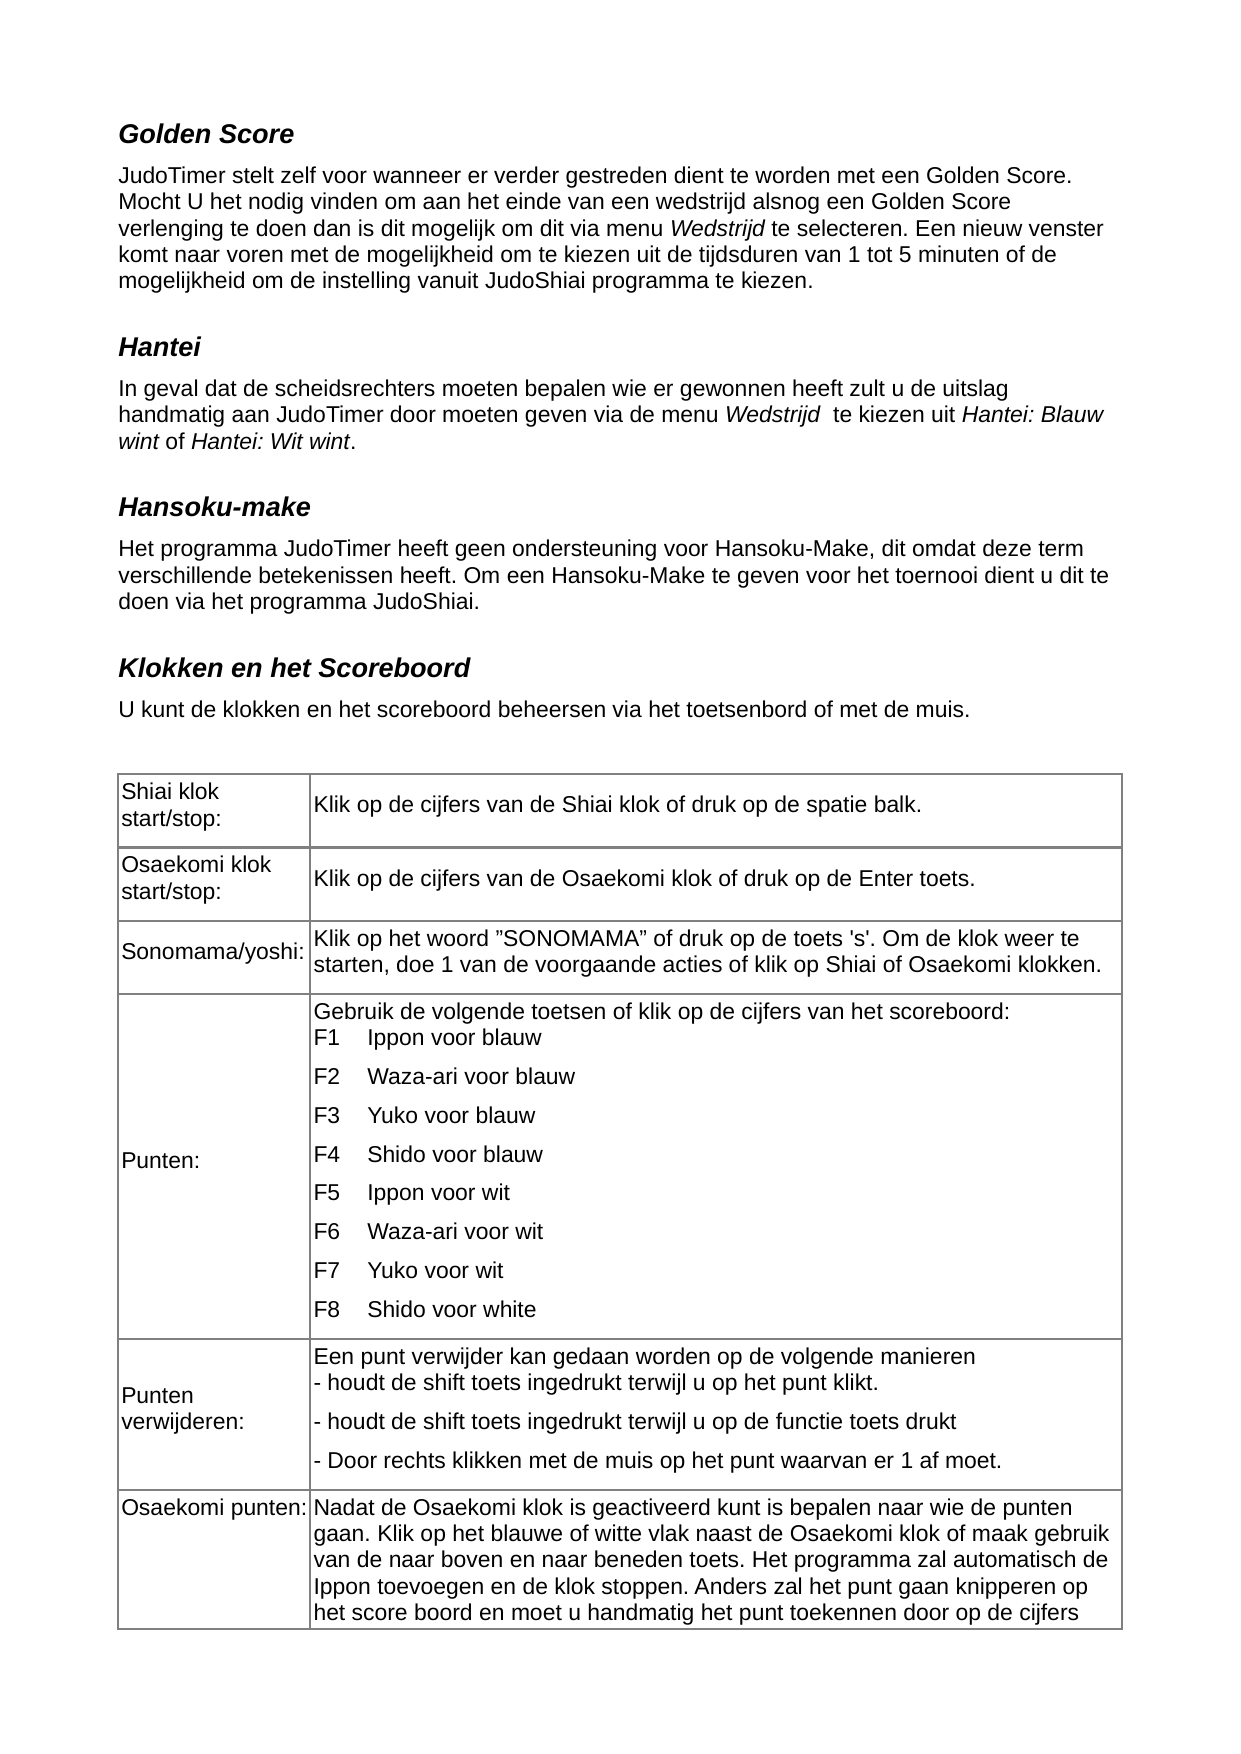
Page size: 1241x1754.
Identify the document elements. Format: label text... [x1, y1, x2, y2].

table_header Ippon voor blauw [367, 1024, 1119, 1063]
table_cell Osaekomi klok start/stop: [119, 849, 309, 919]
table_cell F7 [313, 1257, 367, 1296]
table_cell Yuko voor blauw [367, 1102, 1119, 1141]
table_cell Shido voor blauw [367, 1141, 1119, 1179]
table_header Shiai klok start/stop: [119, 775, 309, 846]
subtitle Klokken en het Scoreboord [118, 652, 1122, 683]
table_cell Sonomama/yoshi: [119, 922, 309, 993]
table_cell Klik op de cijfers van de Osaekomi klok of druk op de Enter toets. [311, 849, 1121, 919]
table_cell F4 [313, 1141, 367, 1179]
table_cell Punten verwijderen: [119, 1340, 309, 1489]
table_cell Osaekomi punten: [119, 1491, 309, 1628]
text U kunt de klokken en het scoreboord beheersen via het toetsenbord of met de muis. [118, 696, 1122, 722]
table_cell F3 [313, 1102, 367, 1141]
table_cell Yuko voor wit [367, 1257, 1119, 1296]
table_cell Gebruik de volgende toetsen of klik op de cijfers van het scoreboord: [311, 995, 1121, 1338]
text JudoTimer stelt zelf voor wanneer er verder gestreden dient te worden met een Golden Score. Mocht U het nodig vinden om aan het einde van een wedstrijd alsnog een Golden Score verlenging te doen dan is dit mogelijk om dit via menu Wedstrijd te selecteren. Een nieuw venster komt naar voren met de mogelijkheid om te kiezen uit de tijdsduren van 1 tot 5 minuten of de mogelijkheid om de instelling vanuit JudoShiai programma te kiezen. [118, 162, 1122, 294]
table_cell Waza-ari voor wit [367, 1218, 1119, 1257]
subtitle Hantei [118, 331, 1122, 362]
subtitle Hansoku-make [118, 491, 1122, 523]
table_cell Nadat de Osaekomi klok is geactiveerd kunt is bepalen naar wie de punten gaan. Klik op het blauwe of witte vlak naast de Osaekomi klok of maak gebruik van de naar boven en naar beneden toets. Het programma zal automatisch de Ippon toevoegen en de klok stoppen. Anders zal het punt gaan knipperen op het score boord en moet u handmatig het punt toekennen door op de cijfers [311, 1491, 1121, 1628]
table_cell Een punt verwijder kan gedaan worden op de volgende manieren - houdt de shift toets ingedrukt terwijl u op het punt klikt. - houdt de shift toets ingedrukt terwijl u op de functie toets drukt - Door rechts klikken met de muis op het punt waarvan er 1 af moet. [311, 1340, 1121, 1489]
table_cell F8 [313, 1296, 367, 1335]
table_cell Klik op het woord ”SONOMAMA” of druk op de toets 's'. Om de klok weer te starten, doe 1 van de voorgaande acties of klik op Shiai of Osaekomi klokken. [311, 922, 1121, 993]
table_cell F2 [313, 1063, 367, 1102]
text In geval dat de scheidsrechters moeten bepalen wie er gewonnen heeft zult u de uitslag handmatig aan JudoTimer door moeten geven via de menu Wedstrijd te kiezen uit Hantei: Blauw wint of Hantei: Wit wint. [118, 375, 1122, 454]
table_cell Shido voor white [367, 1296, 1119, 1335]
table_cell F5 [313, 1179, 367, 1218]
table_cell Punten: [119, 995, 309, 1338]
table_cell Ippon voor wit [367, 1179, 1119, 1218]
table_header F1 [313, 1024, 367, 1063]
text Het programma JudoTimer heeft geen ondersteuning voor Hansoku-Make, dit omdat deze term verschillende betekenissen heeft. Om een Hansoku-Make te geven voor het toernooi dient u dit te doen via het programma JudoShiai. [118, 535, 1122, 614]
table_cell Waza-ari voor blauw [367, 1063, 1119, 1102]
table_cell F6 [313, 1218, 367, 1257]
table_header Klik op de cijfers van de Shiai klok of druk op de spatie balk. [311, 775, 1121, 846]
subtitle Golden Score [118, 118, 1122, 149]
